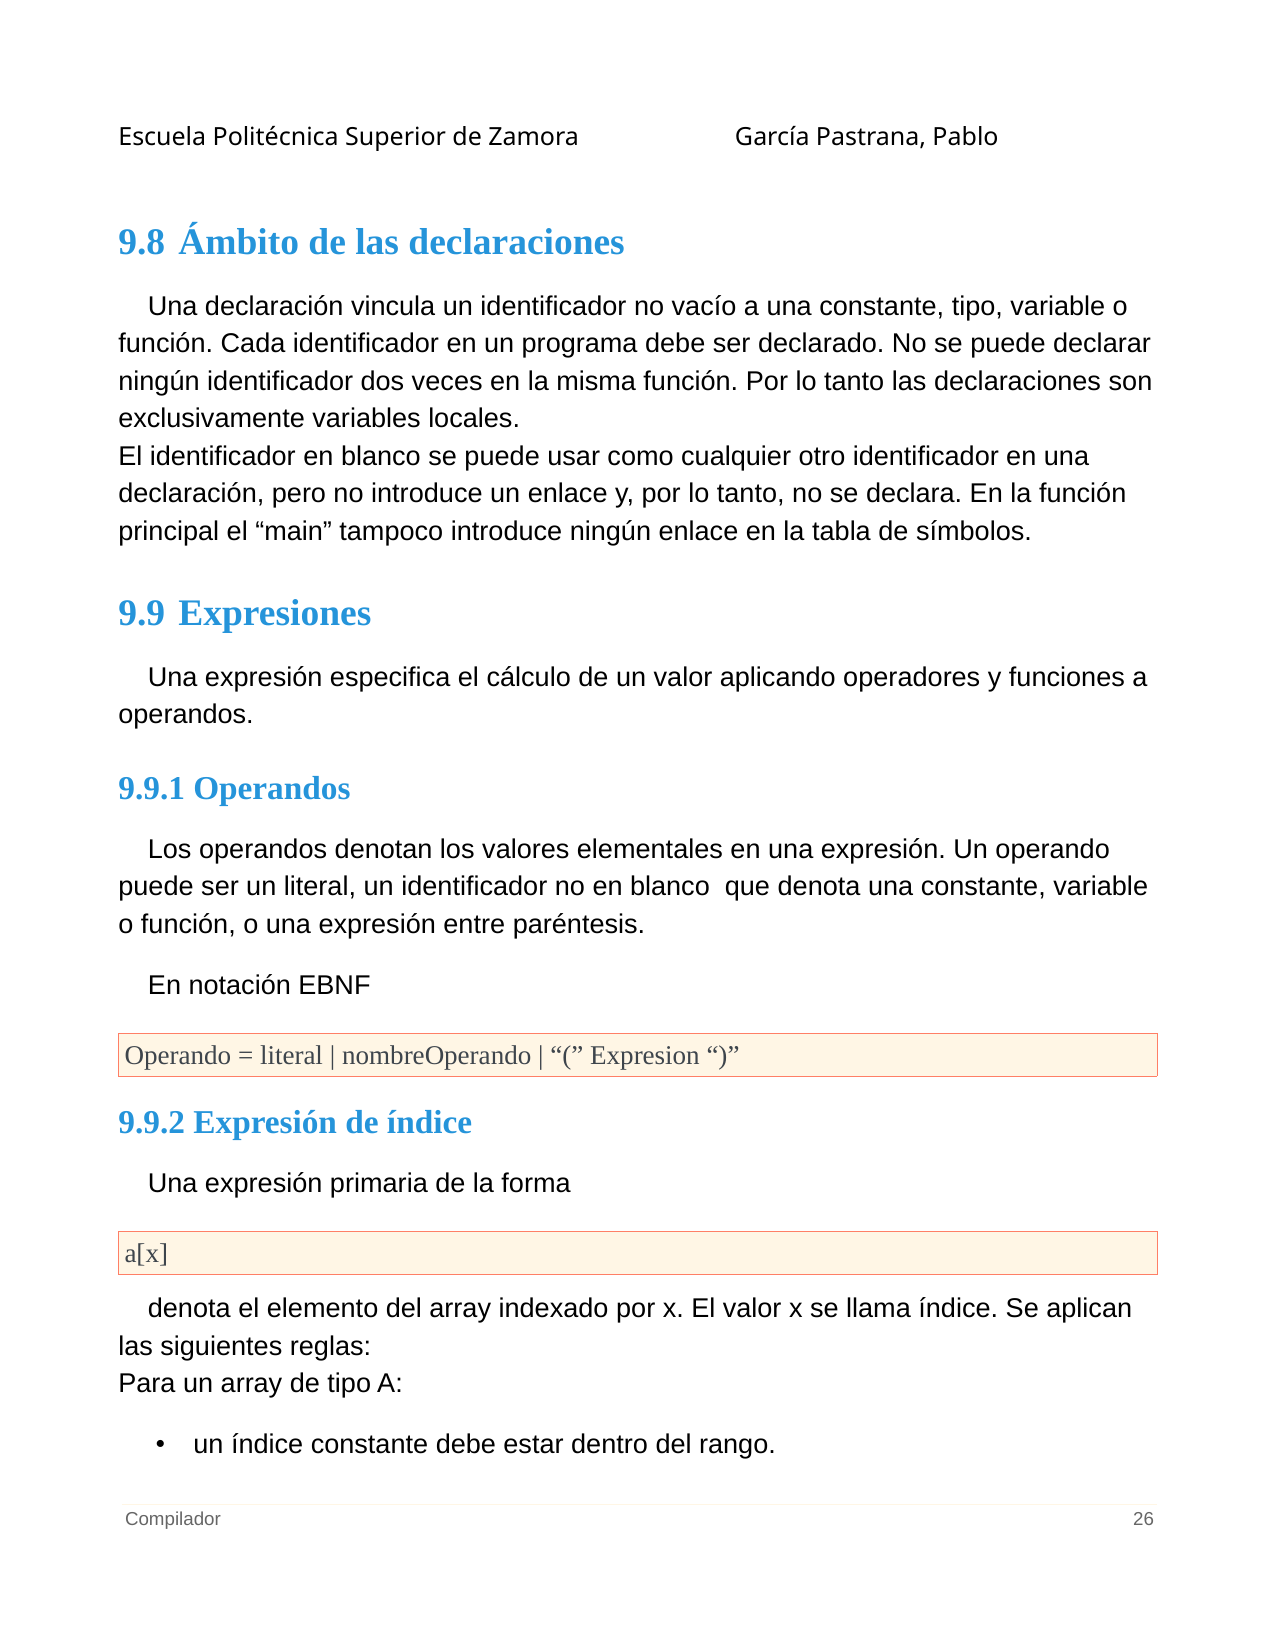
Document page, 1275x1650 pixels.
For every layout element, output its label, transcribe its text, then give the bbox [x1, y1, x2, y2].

text Una expresión primaria de la forma [118, 1167, 1157, 1198]
text Una expresión especifica el cálculo de un valor aplicando operadores y funciones a operandos. [118, 661, 1157, 730]
subtitle Operandos [118, 768, 1157, 807]
list un índice constante debe estar dentro del rango. [156, 1428, 1157, 1460]
text denota el elemento del array indexado por x. El valor x se llama índice. Se aplican las siguientes reglas: Para un array de tipo A: [118, 1292, 1157, 1398]
subtitle Expresiones [118, 591, 1157, 634]
subtitle Ámbito de las declaraciones [118, 220, 1157, 263]
text a[x] [119, 1232, 1157, 1274]
text Los operandos denotan los valores elementales en una expresión. Un operando puede ser un literal, un identificador no en blanco que denota una constante, variable o función, o una expresión entre paréntesis. [118, 833, 1157, 939]
text Una declaración vincula un identificador no vacío a una constante, tipo, variable o función. Cada identificador en un programa debe ser declarado. No se puede declarar ningún identificador dos veces en la misma función. Por lo tanto las declaraciones son exclusivamente variables locales. El identificador en blanco se puede usar como cualquier otro identificador en una declaración, pero no introduce un enlace y, por lo tanto, no se declara. En la función principal el “main” tampoco introduce ningún enlace en la tabla de símbolos. [118, 290, 1157, 546]
subtitle Expresión de índice [118, 1103, 1157, 1141]
text Operando = literal | nombreOperando | “(” Expresion “)” [119, 1034, 1157, 1076]
text En notación EBNF [118, 969, 1157, 1000]
